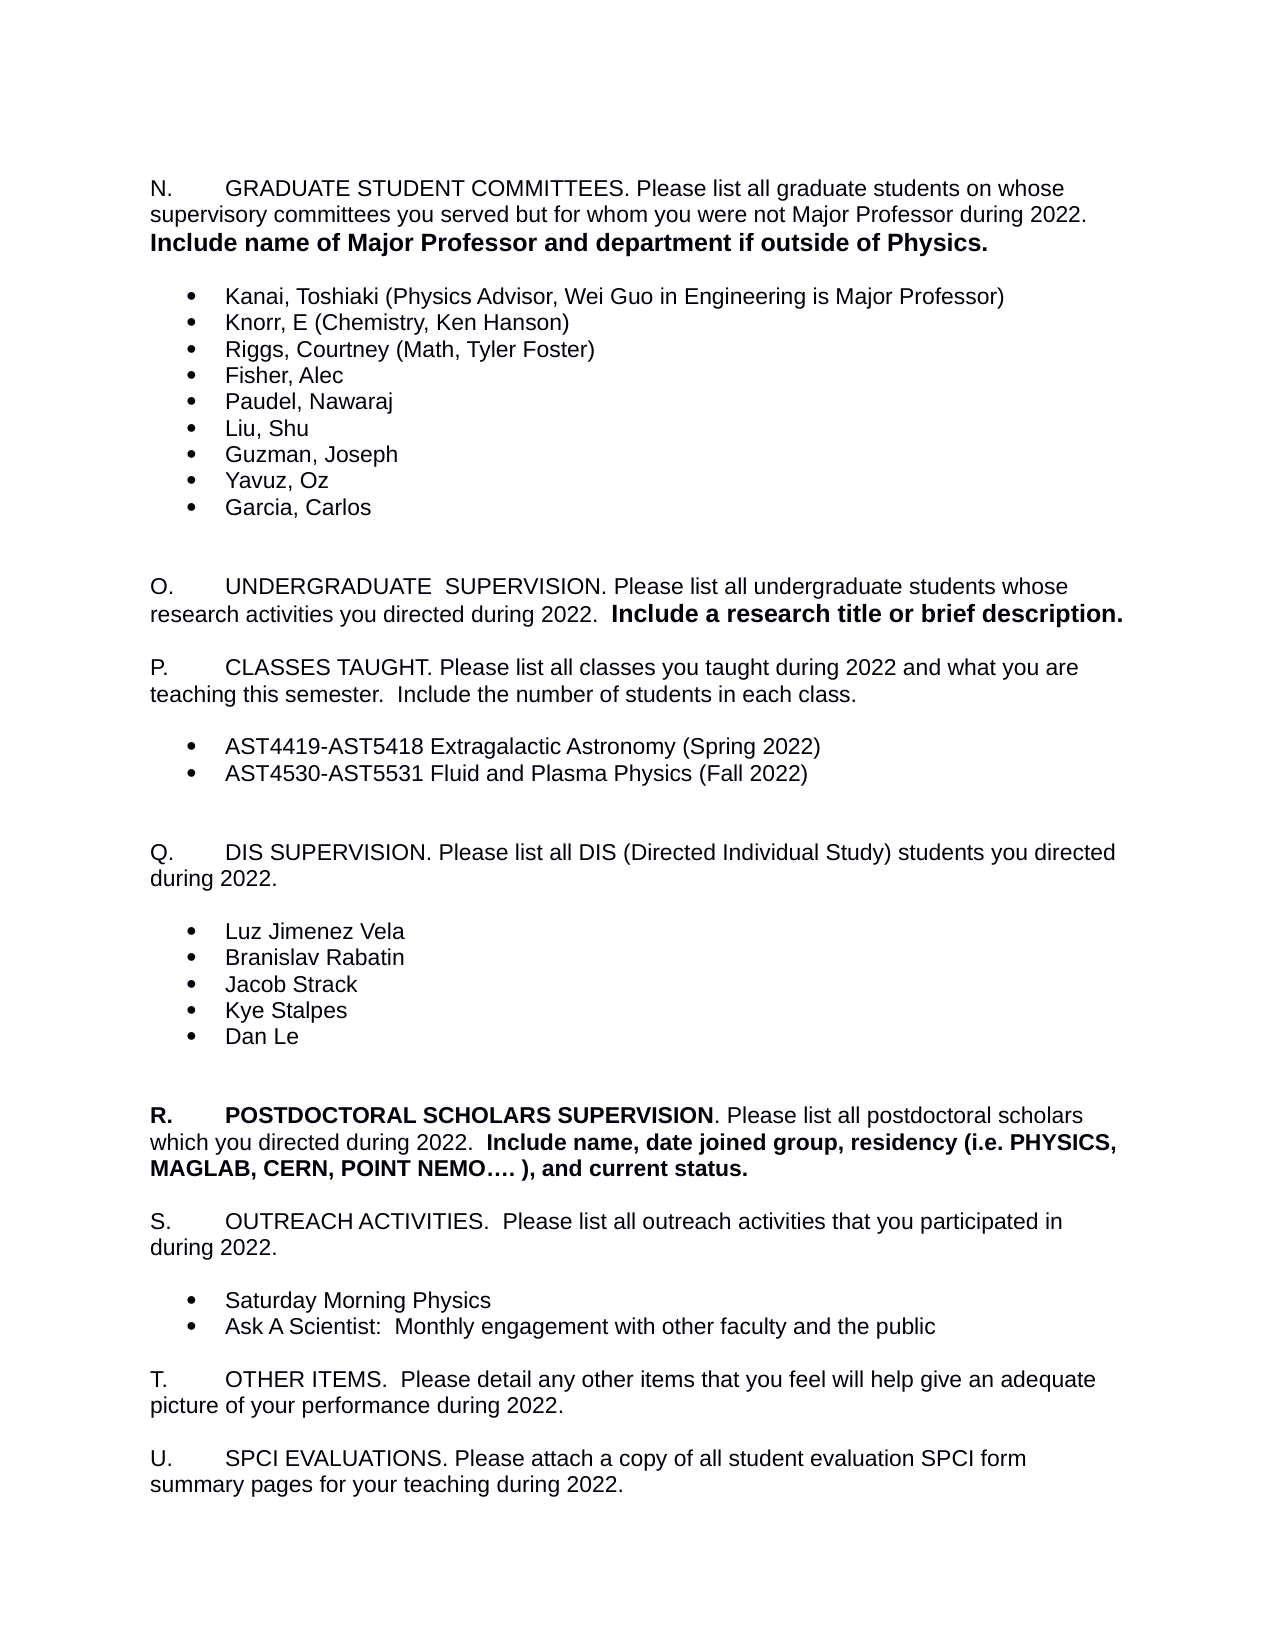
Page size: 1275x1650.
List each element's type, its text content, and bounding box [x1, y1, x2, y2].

list Luz Jimenez Vela [187, 918, 1125, 944]
text U. SPCI EVALUATIONS. Please attach a copy of all student evaluation SPCI form summary pages for your teaching during 2022. [150, 1445, 1125, 1498]
text R. POSTDOCTORAL SCHOLARS SUPERVISION. Please list all postdoctoral scholars which you directed during 2022. Include name, date joined group, residency (i.e. PHYSICS, MAGLAB, CERN, POINT NEMO…. ), and current status. [150, 1102, 1125, 1181]
list Fisher, Alec [187, 362, 1125, 388]
list Kye Stalpes [187, 997, 1125, 1023]
text T. OTHER ITEMS. Please detail any other items that you feel will help give an adequate picture of your performance during 2022. [150, 1366, 1125, 1418]
list Dan Le [187, 1023, 1125, 1049]
list Saturday Morning Physics [187, 1287, 1125, 1313]
text N. GRADUATE STUDENT COMMITTEES. Please list all graduate students on whose supervisory committees you served but for whom you were not Major Professor during 2022. Include name of Major Professor and department if outside of Physics. [150, 175, 1125, 257]
text O. UNDERGRADUATE SUPERVISION. Please list all undergraduate students whose research activities you directed during 2022. Include a research title or brief description. [150, 573, 1125, 628]
list Branislav Rabatin [187, 944, 1125, 971]
text S. OUTREACH ACTIVITIES. Please list all outreach activities that you participated in during 2022. [150, 1208, 1125, 1260]
text Q. DIS SUPERVISION. Please list all DIS (Directed Individual Study) students you directed during 2022. [150, 839, 1125, 891]
list Liu, Shu [187, 415, 1125, 441]
list Jacob Strack [187, 971, 1125, 997]
list Garcia, Carlos [187, 494, 1125, 520]
list Paudel, Nawaraj [187, 388, 1125, 415]
list Yavuz, Oz [187, 467, 1125, 494]
text P. CLASSES TAUGHT. Please list all classes you taught during 2022 and what you are teaching this semester. Include the number of students in each class. [150, 654, 1125, 707]
list Kanai, Toshiaki (Physics Advisor, Wei Guo in Engineering is Major Professor) [187, 283, 1125, 309]
list AST4419-AST5418 Extragalactic Astronomy (Spring 2022) [187, 733, 1125, 760]
list Guzman, Joseph [187, 441, 1125, 467]
list Knorr, E (Chemistry, Ken Hanson) [187, 309, 1125, 336]
list AST4530-AST5531 Fluid and Plasma Physics (Fall 2022) [187, 760, 1125, 786]
list Ask A Scientist: Monthly engagement with other faculty and the public [187, 1313, 1125, 1339]
list Riggs, Courtney (Math, Tyler Foster) [187, 336, 1125, 362]
